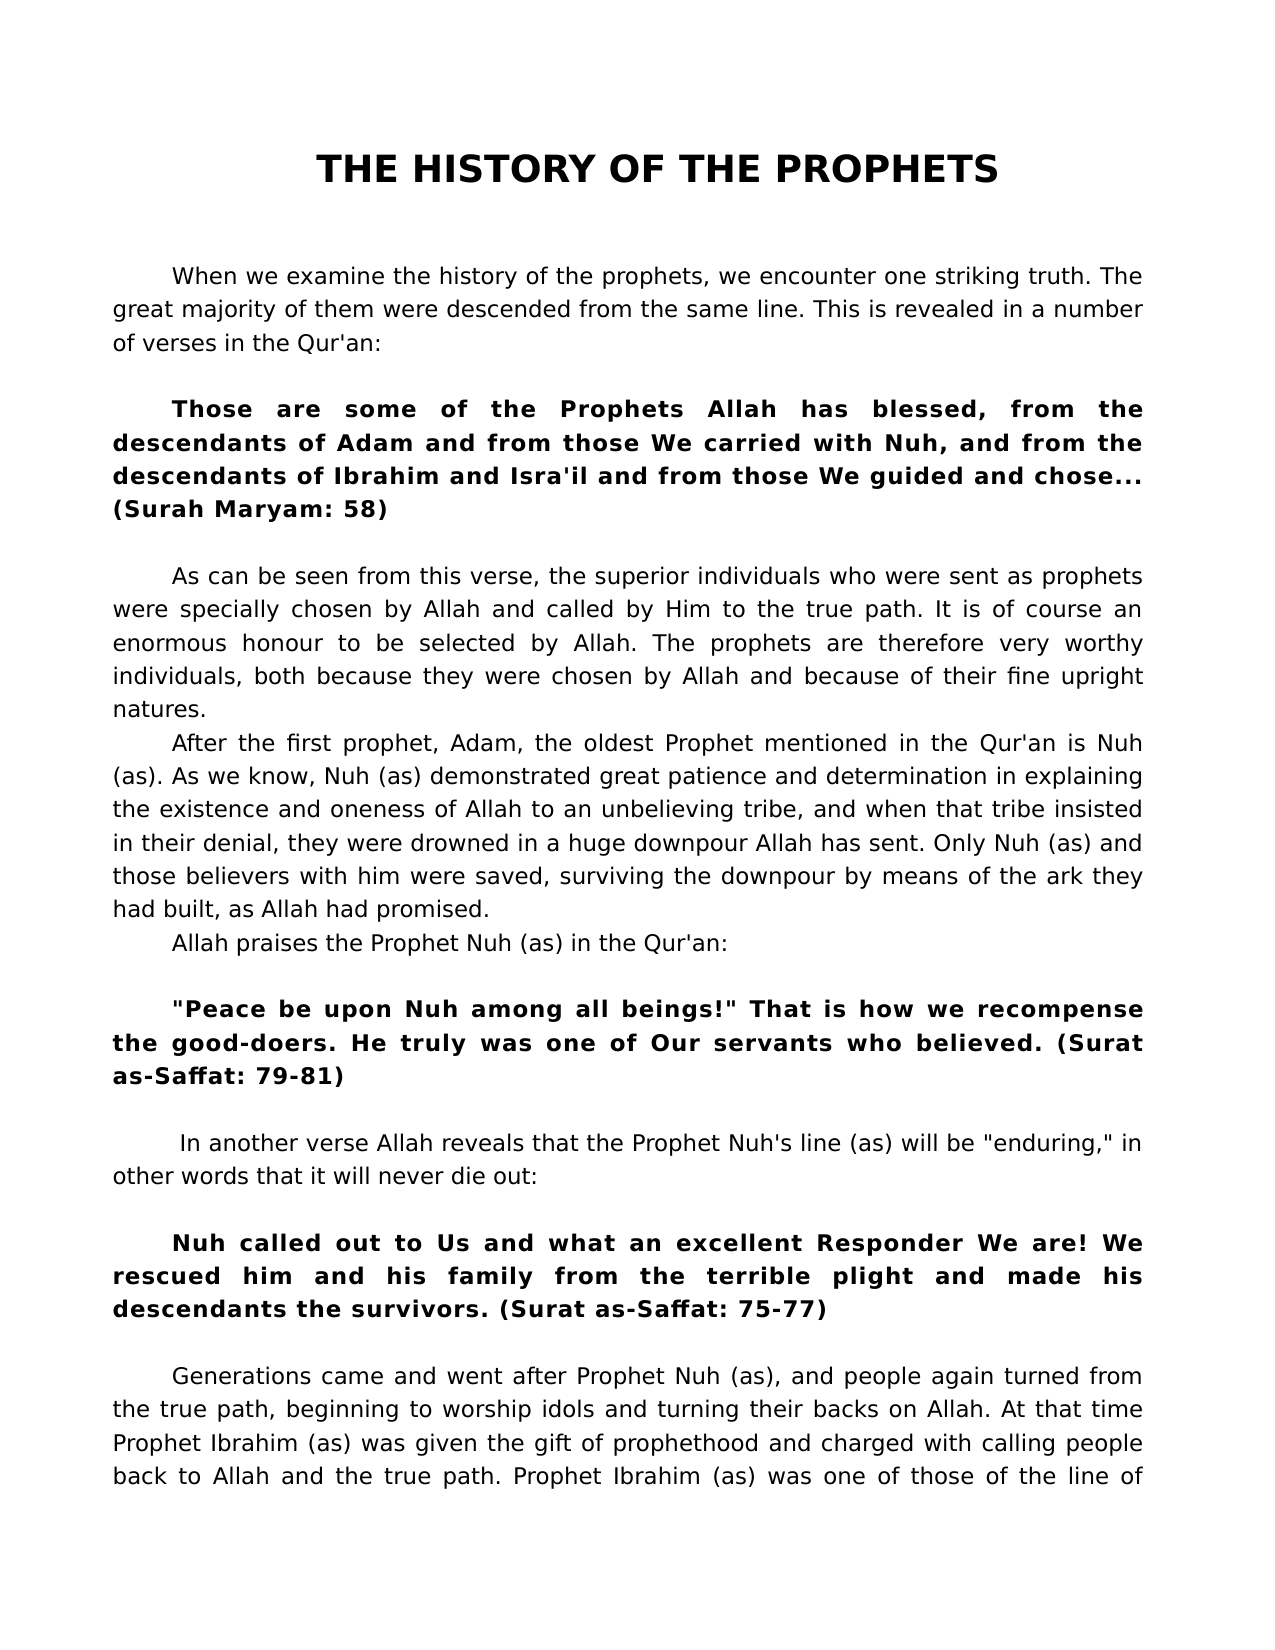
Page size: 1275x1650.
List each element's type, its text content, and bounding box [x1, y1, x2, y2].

text "Peace be upon Nuh among all beings!" That is how we recompense the good-doers. He truly was one of Our servants who believed. (Surat as-Saffat: 79-81) [112, 991, 1145, 1091]
text As can be seen from this verse, the superior individuals who were sent as prophets were specially chosen by Allah and called by Him to the true path. It is of course an enormous honour to be selected by Allah. The prophets are therefore very worthy individuals, both because they were chosen by Allah and because of their fine upright natures. [112, 558, 1145, 724]
text THE HISTORY OF THE PROPHETS [112, 148, 1145, 191]
text Generations came and went after Prophet Nuh (as), and people again turned from the true path, beginning to worship idols and turning their backs on Allah. At that time Prophet Ibrahim (as) was given the gift of prophethood and charged with calling people back to Allah and the true path. Prophet Ibrahim (as) was one of those of the line of [112, 1358, 1145, 1491]
text Allah praises the Prophet Nuh (as) in the Qur'an: [112, 924, 1145, 958]
text In another verse Allah reveals that the Prophet Nuh's line (as) will be "enduring," in other words that it will never die out: [112, 1124, 1145, 1191]
text After the first prophet, Adam, the oldest Prophet mentioned in the Qur'an is Nuh (as). As we know, Nuh (as) demonstrated great patience and determination in explaining the existence and oneness of Allah to an unbelieving tribe, and when that tribe insisted in their denial, they were drowned in a huge downpour Allah has sent. Only Nuh (as) and those believers with him were saved, surviving the downpour by means of the ark they had built, as Allah had promised. [112, 724, 1145, 924]
text Those are some of the Prophets Allah has blessed, from the descendants of Adam and from those We carried with Nuh, and from the descendants of Ibrahim and Isra'il and from those We guided and chose... (Surah Maryam: 58) [112, 391, 1145, 524]
text When we examine the history of the prophets, we encounter one striking truth. The great majority of them were descended from the same line. This is revealed in a number of verses in the Qur'an: [112, 258, 1145, 358]
text Nuh called out to Us and what an excellent Responder We are! We rescued him and his family from the terrible plight and made his descendants the survivors. (Surat as-Saffat: 75-77) [112, 1224, 1145, 1324]
